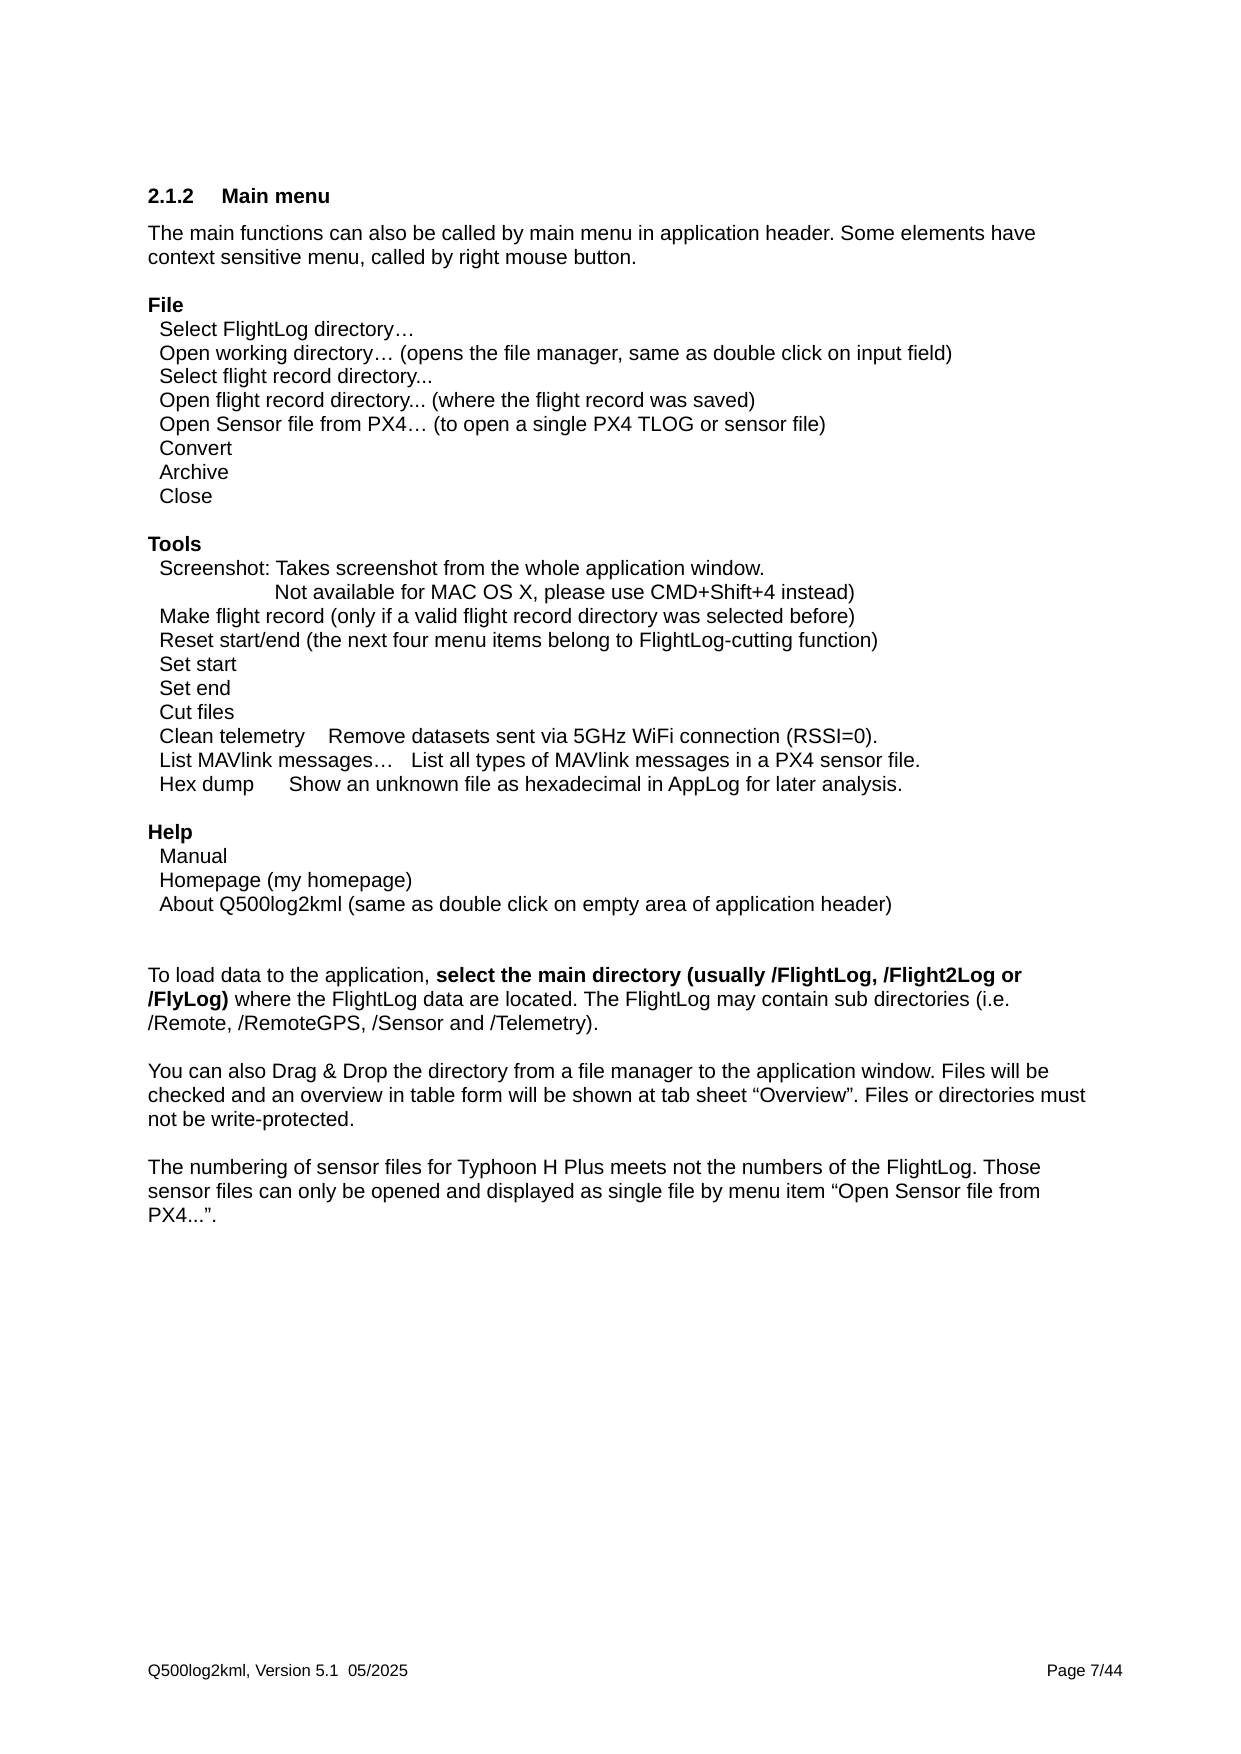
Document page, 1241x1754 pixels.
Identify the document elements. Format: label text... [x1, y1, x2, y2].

text Make flight record (only if a valid flight record directory was selected before) [148, 604, 1093, 628]
text The numbering of sensor files for Typhoon H Plus meets not the numbers of the FlightLog. Those sensor files can only be opened and displayed as single file by menu item “Open Sensor file from PX4...”. [148, 1155, 1093, 1227]
text Archive [148, 460, 1093, 484]
text Open working directory… (opens the file manager, same as double click on input field) [148, 340, 1093, 364]
text List MAVlink messages… List all types of MAVlink messages in a PX4 sensor file. [148, 748, 1093, 772]
text Set start [148, 652, 1093, 676]
text About Q500log2kml (same as double click on empty area of application header) [148, 891, 1093, 915]
text Select FlightLog directory… [148, 316, 1093, 340]
text Homepage (my homepage) [148, 867, 1093, 891]
text Close [148, 484, 1093, 508]
text Reset start/end (the next four menu items belong to FlightLog-cutting function) [148, 628, 1093, 652]
text The main functions can also be called by main menu in application header. Some elements have context sensitive menu, called by right mouse button. [148, 221, 1093, 268]
text Open flight record directory... (where the flight record was saved) [148, 388, 1093, 412]
text To load data to the application, select the main directory (usually /FlightLog, /Flight2Log or /FlyLog) where the FlightLog data are located. The FlightLog may contain sub directories (i.e. /Remote, /RemoteGPS, /Sensor and /Telemetry). [148, 963, 1093, 1035]
text Select flight record directory... [148, 364, 1093, 388]
text Screenshot: Takes screenshot from the whole application window. Not available for MAC OS X, please use CMD+Shift+4 instead) [148, 556, 1093, 604]
text Tools [148, 532, 1093, 556]
text Help [148, 819, 1093, 843]
text File [148, 292, 1093, 316]
text Manual [148, 843, 1093, 867]
text Set end [148, 676, 1093, 700]
text Clean telemetry Remove datasets sent via 5GHz WiFi connection (RSSI=0). [148, 724, 1093, 748]
text Hex dump Show an unknown file as hexadecimal in AppLog for later analysis. [148, 772, 1093, 796]
text You can also Drag & Drop the directory from a file manager to the application window. Files will be checked and an overview in table form will be shown at tab sheet “Overview”. Files or directories must not be write-protected. [148, 1059, 1093, 1131]
text Convert [148, 436, 1093, 460]
text Open Sensor file from PX4… (to open a single PX4 TLOG or sensor file) [148, 412, 1093, 436]
subtitle Main menu [148, 184, 1093, 208]
text Cut files [148, 700, 1093, 724]
